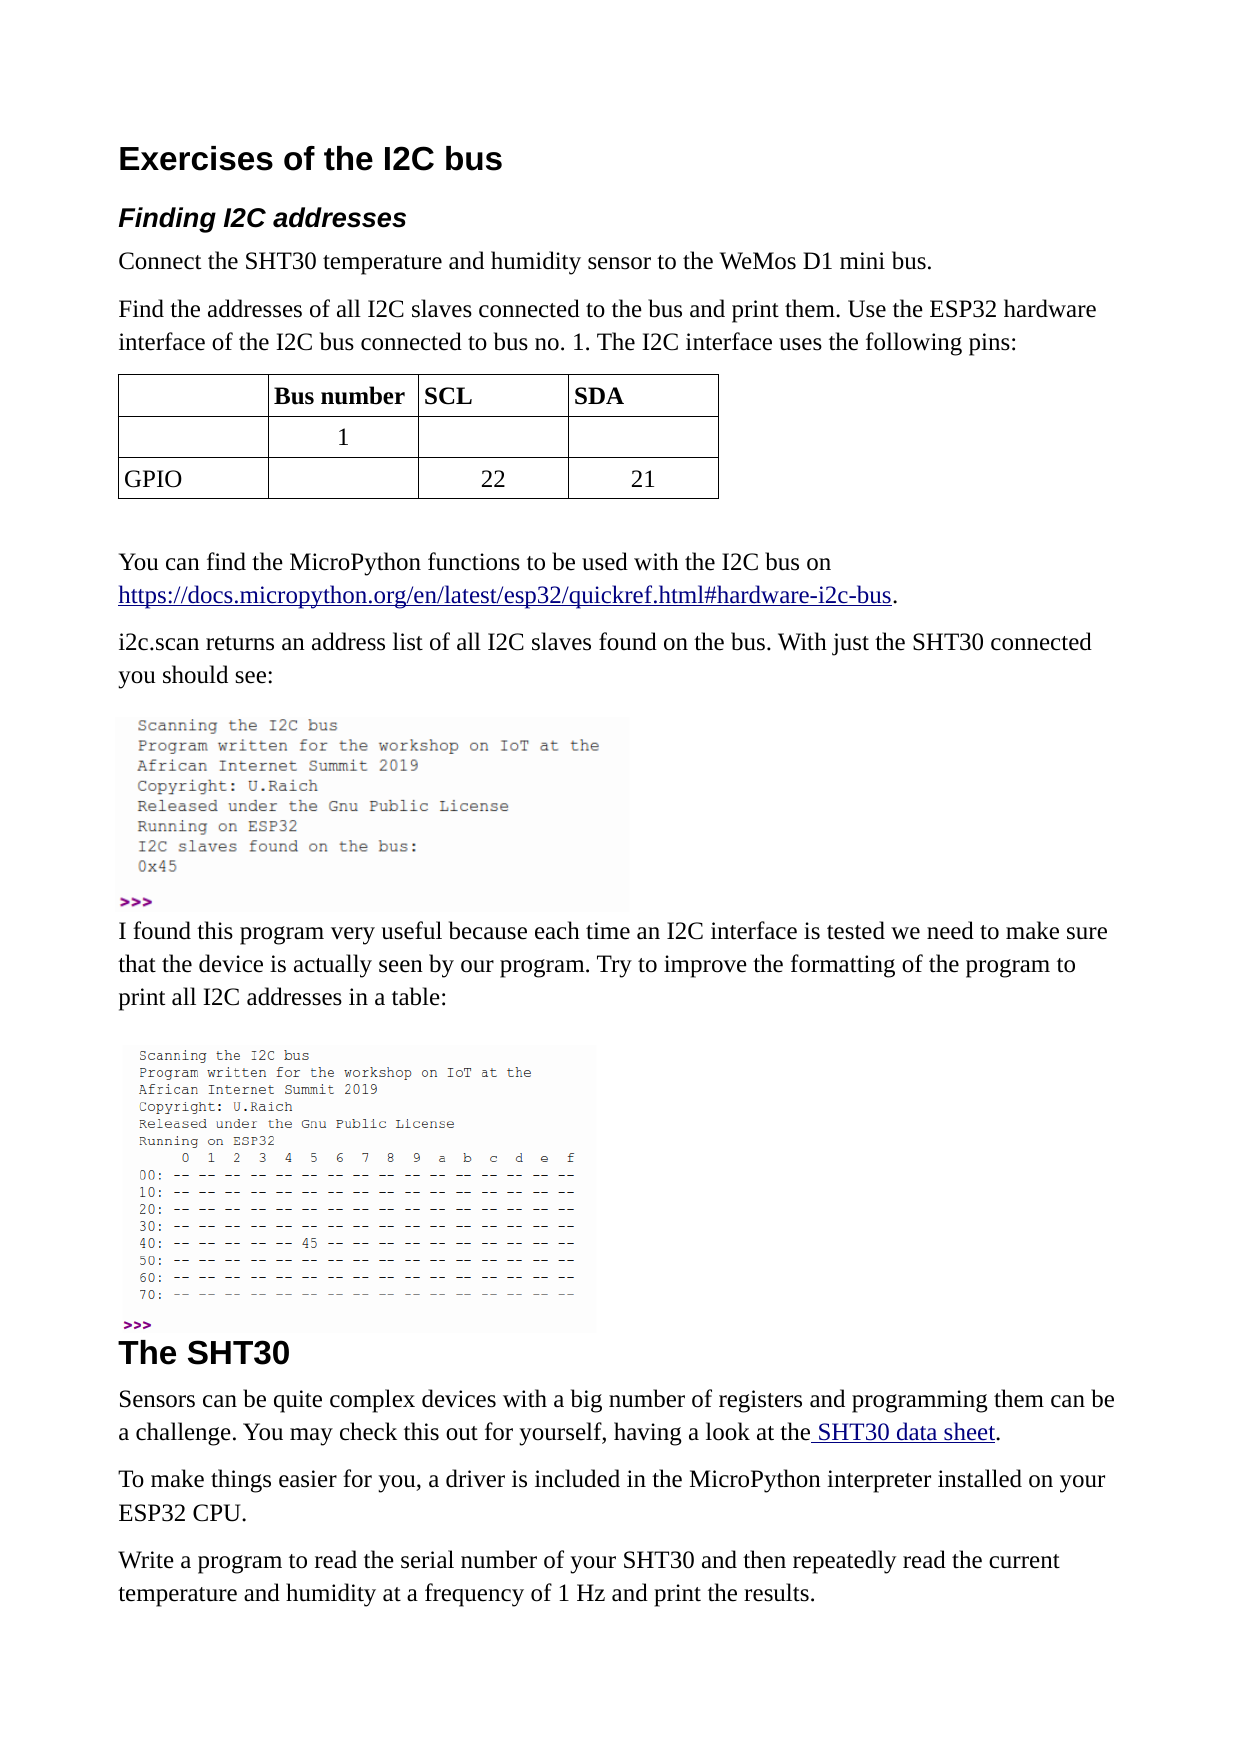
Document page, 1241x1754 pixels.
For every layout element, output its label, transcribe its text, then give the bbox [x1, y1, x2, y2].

table_header SCL [419, 375, 568, 416]
text Write a program to read the serial number of your SHT30 and then repeatedly read the current temperature and humidity at a frequency of 1 Hz and print the results. [118, 1545, 1122, 1607]
text Find the addresses of all I2C slaves connected to the bus and print them. Use the ESP32 hardware interface of the I2C bus connected to bus no. 1. The I2C interface uses the following pins: [118, 294, 1122, 356]
table_cell 1 [269, 417, 418, 457]
text I found this program very useful because each time an I2C interface is tested we need to make sure that the device is actually seen by our program. Try to improve the formatting of the program to print all I2C addresses in a table: [118, 708, 1122, 1011]
picture [115, 717, 630, 912]
table_header Bus number [269, 375, 418, 416]
table_cell [419, 417, 568, 457]
text To make things easier for you, a driver is included in the MicroPython interpreter installed on your ESP32 CPU. [118, 1464, 1122, 1526]
subtitle Exercises of the I2C bus [118, 139, 1122, 177]
subtitle The SHT30 [118, 1050, 1122, 1371]
picture [122, 1045, 597, 1333]
table_cell GPIO [119, 458, 268, 498]
text i2c.scan returns an address list of all I2C slaves found on the bus. With just the SHT30 connected you should see: [118, 627, 1122, 689]
table_cell [269, 458, 418, 498]
table_cell [119, 417, 268, 457]
table_cell 21 [569, 458, 718, 498]
table_header SDA [569, 375, 718, 416]
text You can find the MicroPython functions to be used with the I2C bus on https://docs.micropython.org/en/latest/esp32/quickref.html#hardware-i2c-bus. [118, 547, 1122, 608]
table_header [119, 375, 268, 416]
table_cell [569, 417, 718, 457]
text Connect the SHT30 temperature and humidity sensor to the WeMos D1 mini bus. [118, 246, 1122, 275]
text Sensors can be quite complex devices with a big number of registers and programming them can be a challenge. You may check this out for yourself, having a look at the SHT30 data sheet. [118, 1384, 1122, 1446]
subtitle Finding I2C addresses [118, 202, 1122, 234]
table_cell 22 [419, 458, 568, 498]
